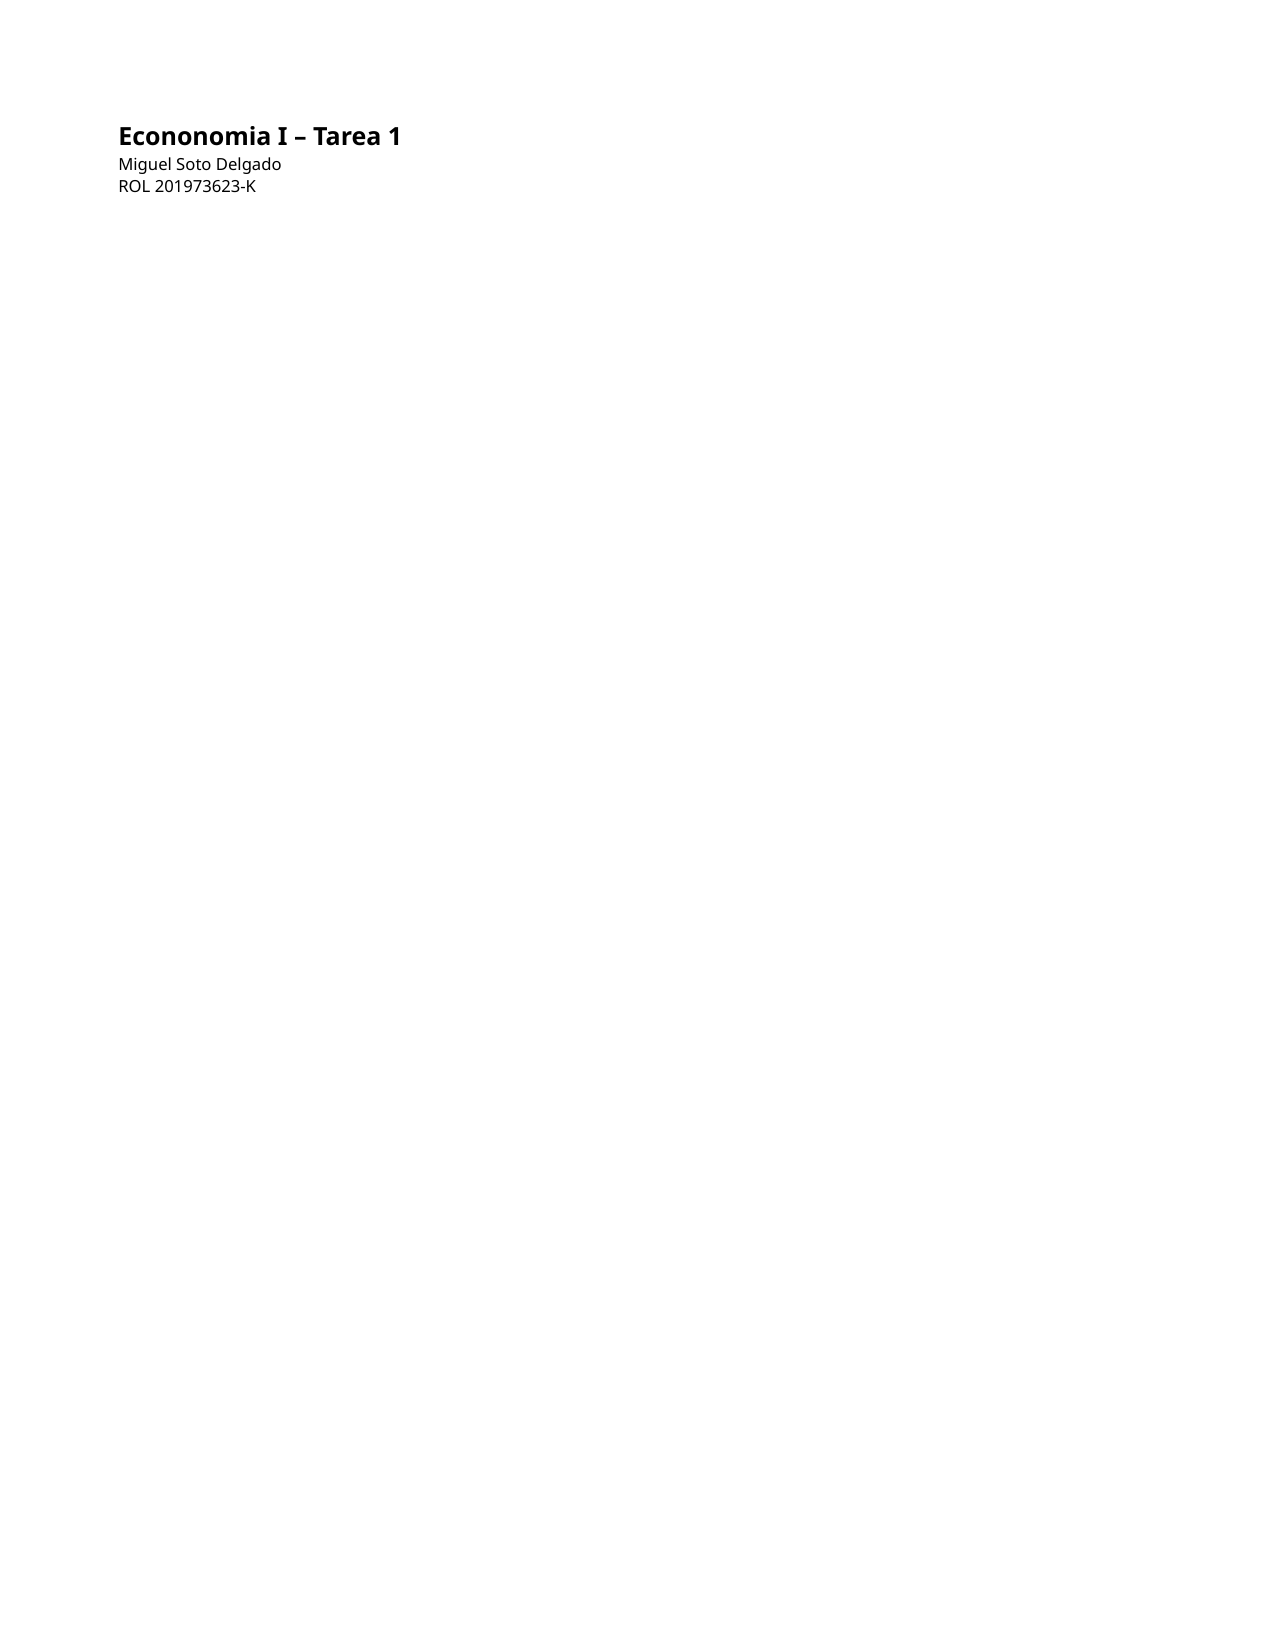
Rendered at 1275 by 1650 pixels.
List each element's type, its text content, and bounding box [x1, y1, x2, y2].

text Miguel Soto Delgado [118, 152, 1157, 175]
text Econonomia I – Tarea 1 [118, 118, 1157, 152]
text ROL 201973623-K [118, 175, 1157, 198]
